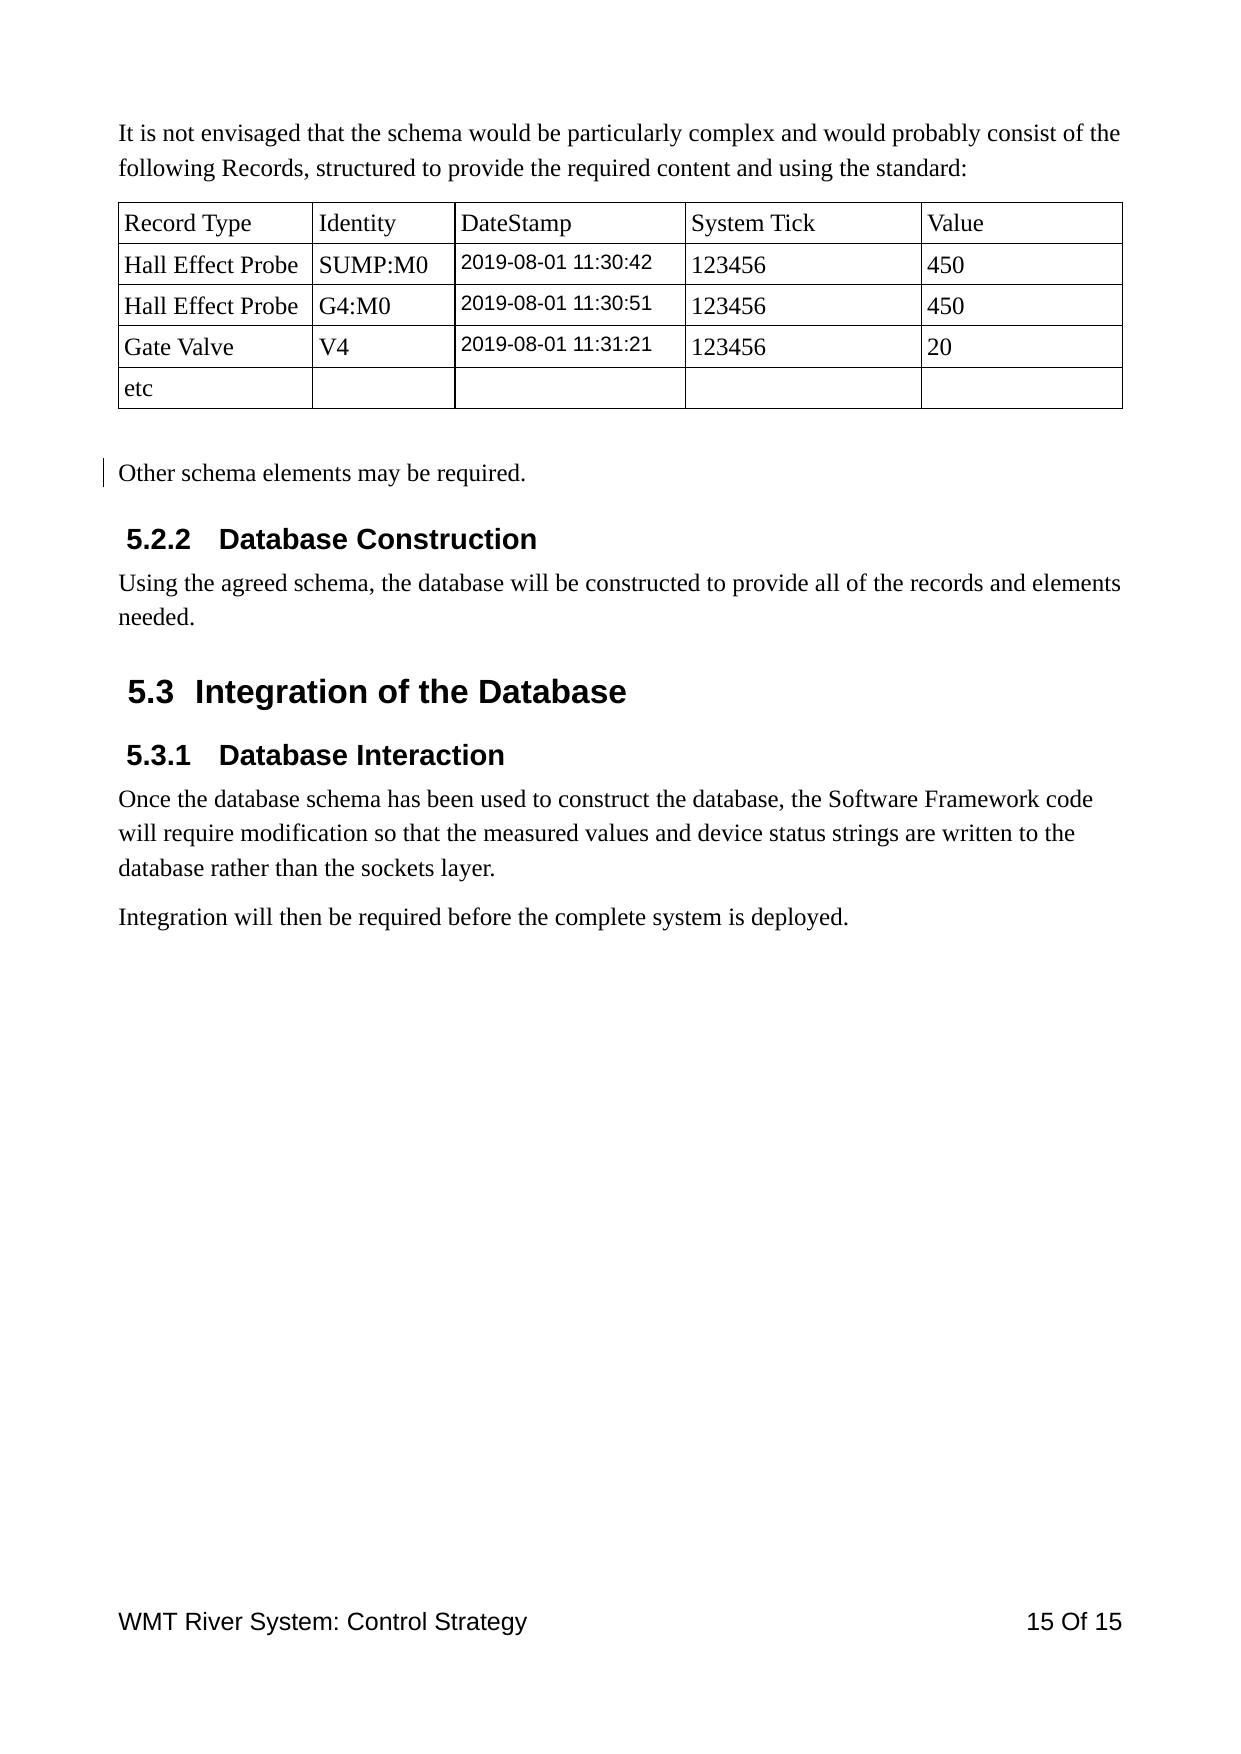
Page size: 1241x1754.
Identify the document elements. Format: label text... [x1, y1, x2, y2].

subtitle Integration of the Database [118, 672, 1122, 711]
table_cell 123456 [686, 285, 921, 325]
table_cell 123456 [686, 326, 921, 367]
table_cell G4:M0 [313, 285, 454, 325]
table_cell [686, 368, 921, 408]
text Other schema elements may be required. [118, 458, 1122, 487]
table_header Record Type [119, 203, 312, 243]
table_header Value [922, 203, 1122, 243]
table_cell 123456 [686, 244, 921, 284]
table_cell 20 [922, 326, 1122, 367]
table_cell 450 [922, 285, 1122, 325]
text Integration will then be required before the complete system is deployed. [118, 902, 1122, 931]
table_cell 2019-08-01 11:30:42 [456, 244, 685, 284]
table_cell [456, 368, 685, 408]
table_cell [922, 368, 1122, 408]
table_cell SUMP:M0 [313, 244, 454, 284]
table_cell V4 [313, 326, 454, 367]
table_cell 2019-08-01 11:31:21 [456, 326, 685, 367]
table_cell Hall Effect Probe [119, 285, 312, 325]
table_cell etc [119, 368, 312, 408]
subtitle Database Interaction [118, 738, 1122, 771]
table_cell 450 [922, 244, 1122, 284]
table_header Identity [313, 203, 454, 243]
table_cell Hall Effect Probe [119, 244, 312, 284]
table_cell [313, 368, 454, 408]
table_cell Gate Valve [119, 326, 312, 367]
subtitle Database Construction [118, 522, 1122, 555]
table_header System Tick [686, 203, 921, 243]
table_cell 2019-08-01 11:30:51 [456, 285, 685, 325]
table_header DateStamp [456, 203, 685, 243]
text Using the agreed schema, the database will be constructed to provide all of the records and elements needed. [118, 568, 1122, 631]
text Once the database schema has been used to construct the database, the Software Framework code will require modification so that the measured values and device status strings are written to the database rather than the sockets layer. [118, 784, 1122, 882]
text It is not envisaged that the schema would be particularly complex and would probably consist of the following Records, structured to provide the required content and using the standard: [118, 118, 1122, 181]
